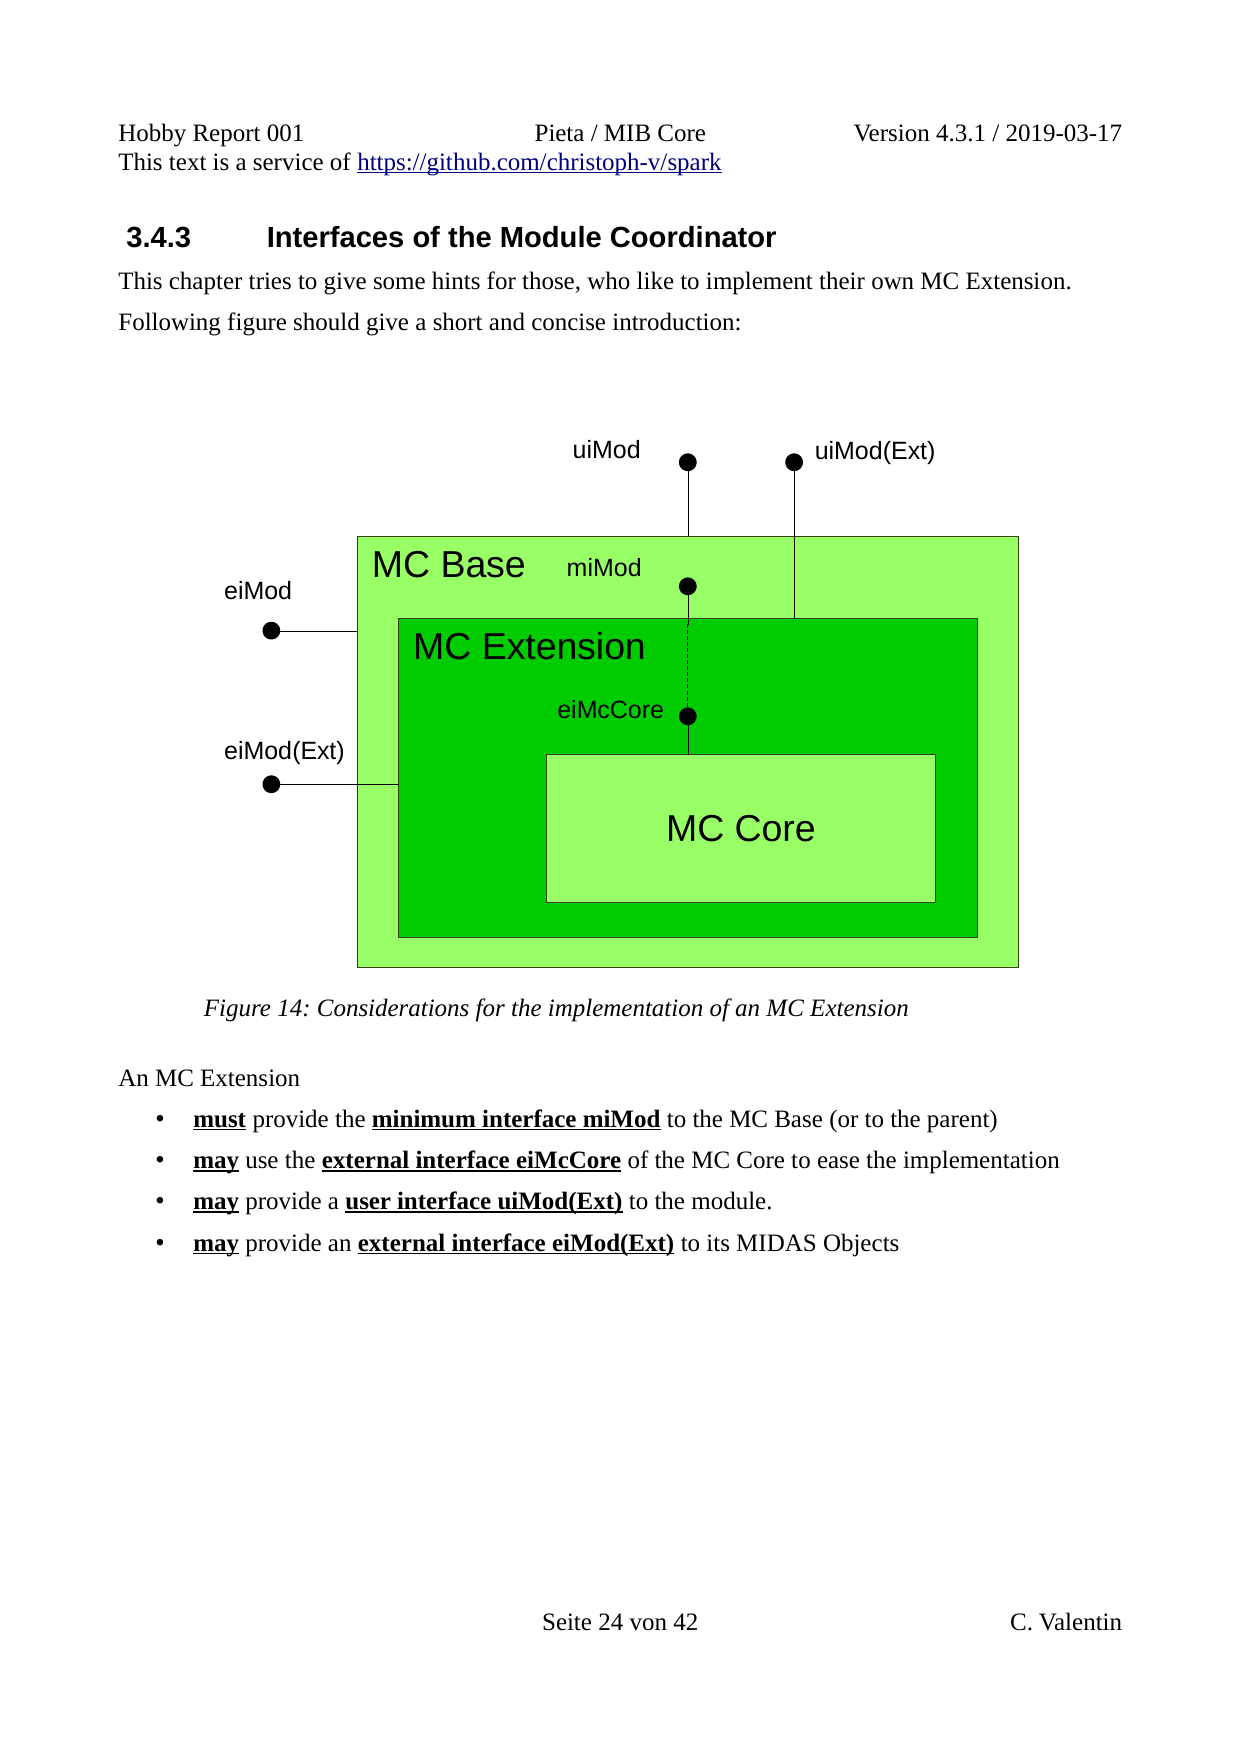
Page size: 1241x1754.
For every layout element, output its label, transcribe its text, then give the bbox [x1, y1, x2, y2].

list may provide a user interface uiMod(Ext) to the module. [156, 1186, 1122, 1215]
list must provide the minimum interface miMod to the MC Base (or to the parent) [156, 1104, 1122, 1133]
list may use the external interface eiMcCore of the MC Core to ease the implementation [156, 1145, 1122, 1174]
text Figure 14: Considerations for the implementation of an MC Extension [204, 402, 1036, 1021]
text An MC Extension [118, 1063, 1122, 1091]
subtitle Interfaces of the Module Coordinator [118, 220, 1122, 253]
text Following figure should give a short and concise introduction: [118, 307, 1122, 336]
list may provide an external interface eiMod(Ext) to its MIDAS Objects [156, 1228, 1122, 1256]
text This chapter tries to give some hints for those, who like to implement their own MC Extension. [118, 266, 1122, 294]
